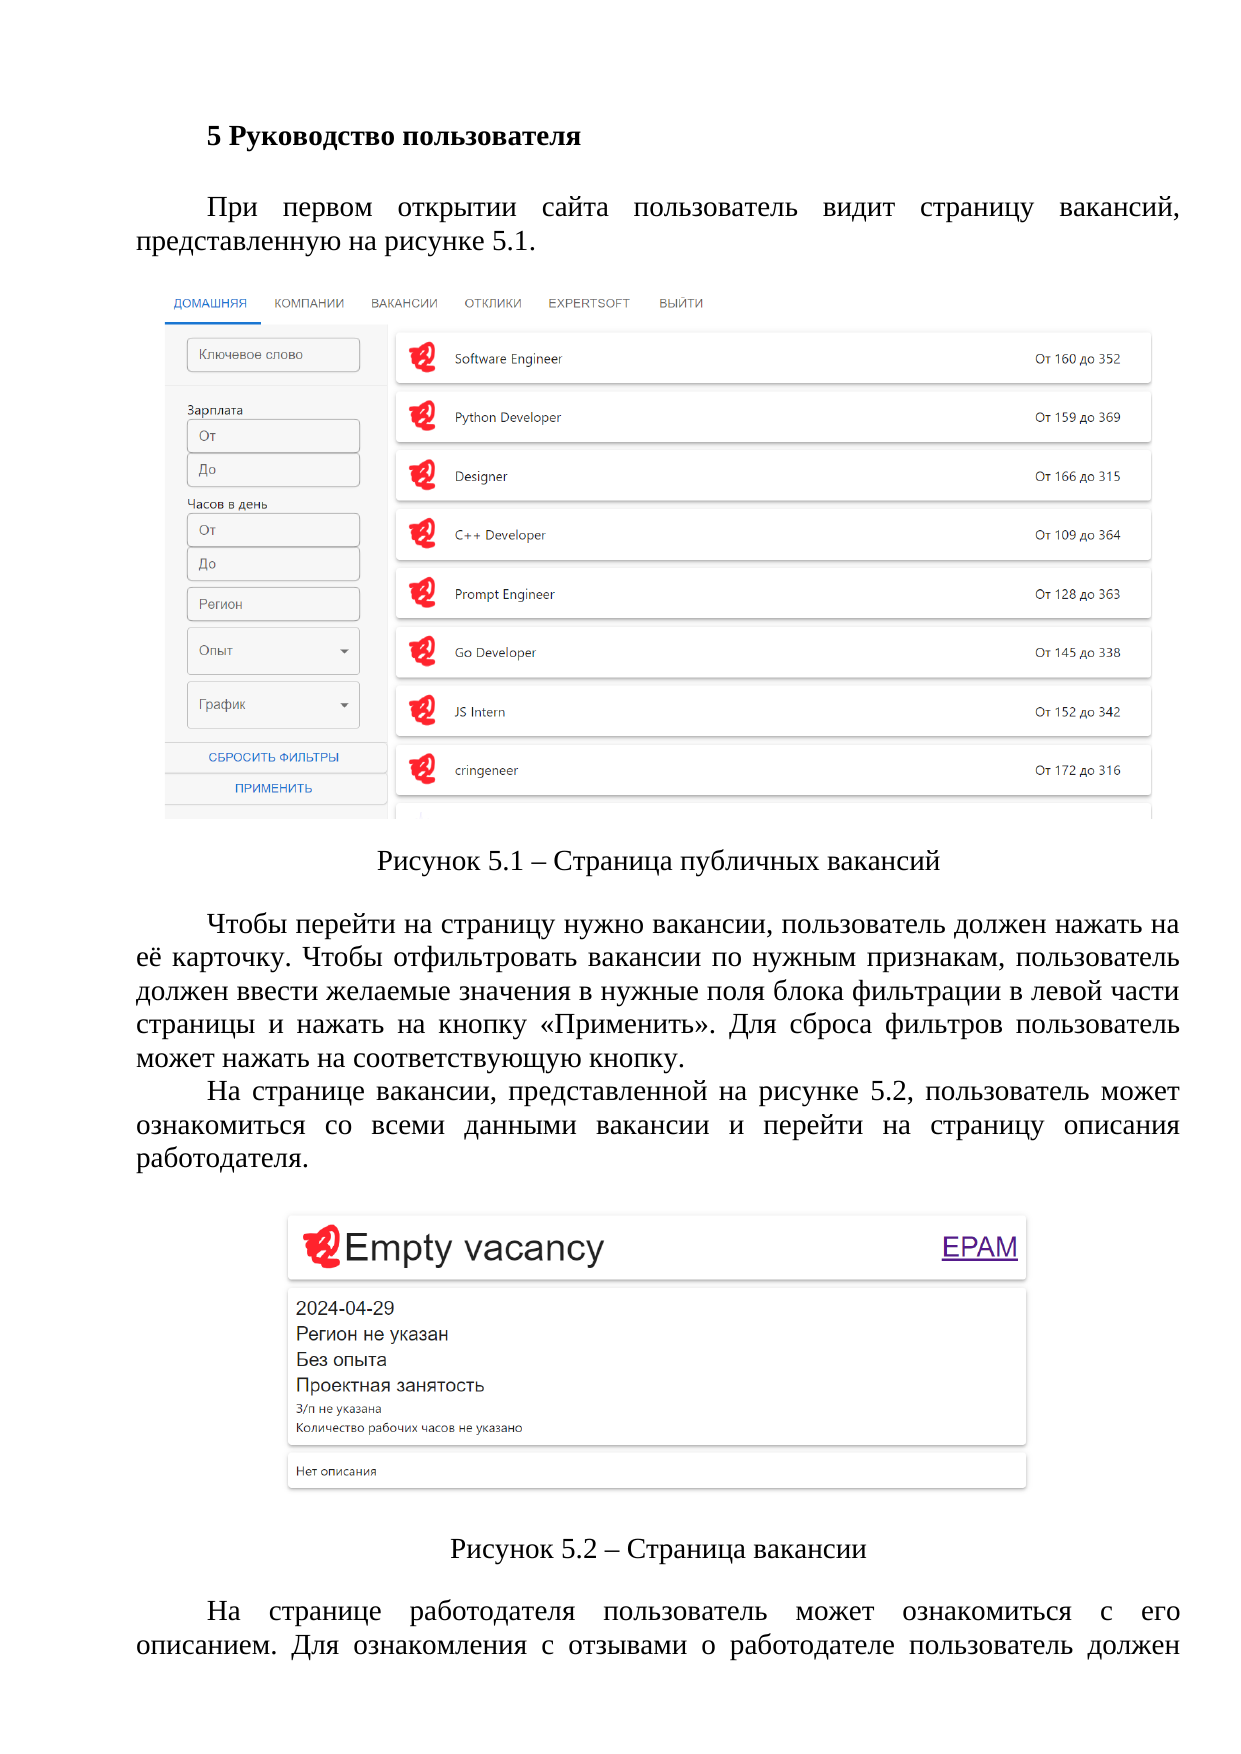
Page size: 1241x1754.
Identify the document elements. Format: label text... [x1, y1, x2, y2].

picture [279, 1203, 1038, 1506]
text На странице вакансии, представленной на рисунке 5.2, пользователь может ознакомиться со всеми данными вакансии и перейти на страницу описания работодателя. [136, 1073, 1181, 1174]
subtitle 5 Руководство пользователя [136, 118, 1181, 152]
picture [164, 285, 1153, 819]
text На странице работодателя пользователь может ознакомиться с его описанием. Для ознакомления с отзывами о работодателе пользователь должен [136, 1593, 1181, 1661]
list Чтобы перейти на страницу нужно вакансии, пользователь должен нажать на её карточку. Чтобы отфильтровать вакансии по нужным признакам, пользователь должен ввести желаемые значения в нужные поля блока фильтрации в левой части страницы и нажать на кнопку «Применить». Для сброса фильтров пользователь может нажать на соответствующую кнопку. [136, 906, 1181, 1073]
text Рисунок 5.2 – Страница вакансии [136, 1531, 1181, 1564]
text При первом открытии сайта пользователь видит страницу вакансий, представленную на рисунке 5.1. [136, 189, 1181, 256]
text Рисунок 5.1 – Страница публичных вакансий [136, 843, 1181, 877]
